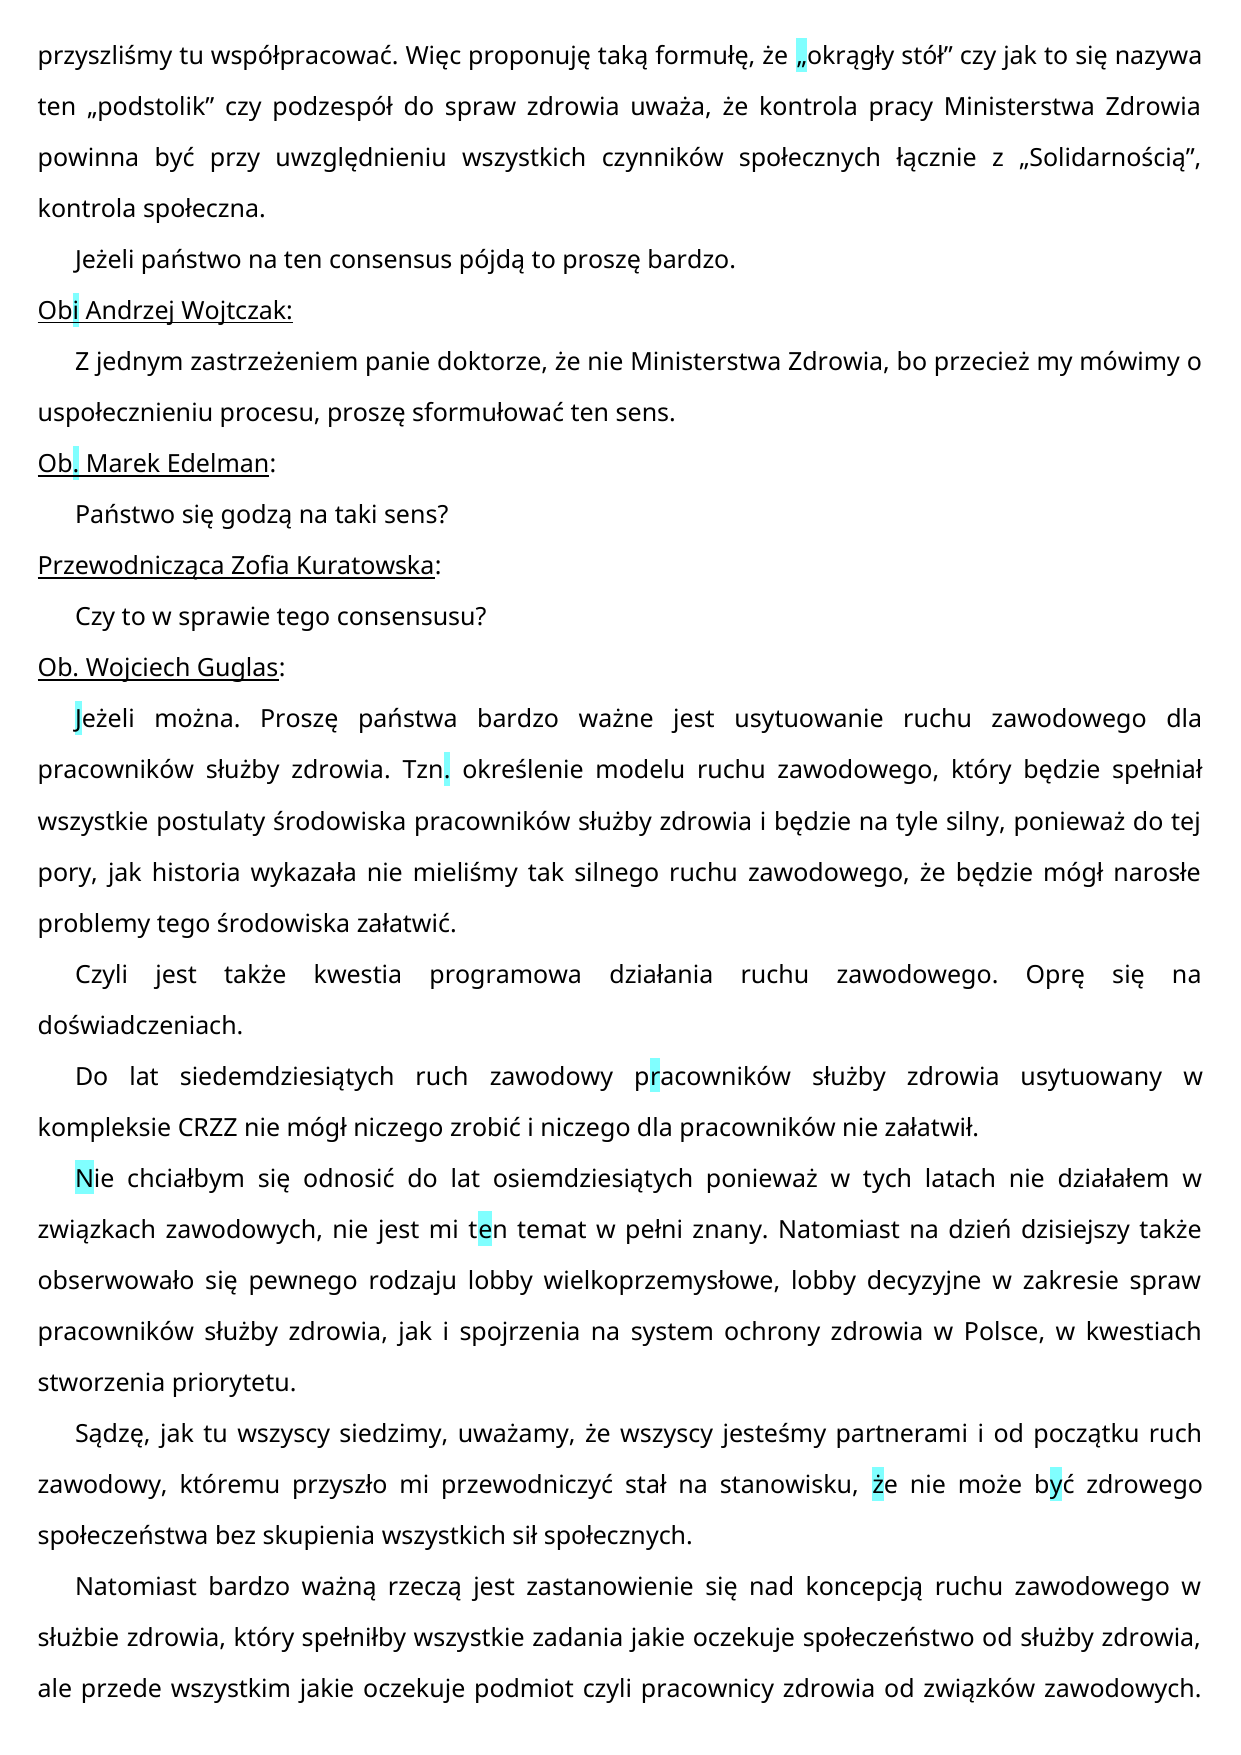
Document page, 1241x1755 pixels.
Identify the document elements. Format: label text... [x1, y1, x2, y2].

text Z jednym zastrzeżeniem panie doktorze, że nie Ministerstwa Zdrowia, bo przecież my mówimy o uspołecznieniu procesu, proszę sformułować ten sens. [37, 344, 1203, 429]
text Jeżeli państwo na ten consensus pójdą to proszę bardzo. [37, 242, 1203, 276]
text Nie chciałbym się odnosić do lat osiemdziesiątych ponieważ w tych latach nie działałem w związkach zawodowych, nie jest mi ten temat w pełni znany. Natomiast na dzień dzisiejszy także obserwowało się pewnego rodzaju lobby wielkoprzemysłowe, lobby decyzyjne w zakresie spraw pracowników służby zdrowia, jak i spojrzenia na system ochrony zdrowia w Polsce, w kwestiach stworzenia priorytetu. [37, 1160, 1203, 1399]
text Do lat siedemdziesiątych ruch zawodowy pracowników służby zdrowia usytuowany w kompleksie CRZZ nie mógł niczego zrobić i niczego dla pracowników nie załatwił. [37, 1058, 1203, 1143]
text Przewodnicząca Zofia Kuratowska: [37, 548, 1203, 582]
text Jeżeli można. Proszę państwa bardzo ważne jest usytuowanie ruchu zawodowego dla pracowników służby zdrowia. Tzn. określenie modelu ruchu zawodowego, który będzie spełniał wszystkie postulaty środowiska pracowników służby zdrowia i będzie na tyle silny, ponieważ do tej pory, jak historia wykazała nie mieliśmy tak silnego ruchu zawodowego, że będzie mógł narosłe problemy tego środowiska załatwić. [37, 701, 1203, 939]
text Czyli jest także kwestia programowa działania ruchu zawodowego. Oprę się na doświadczeniach. [37, 956, 1203, 1041]
text Obi Andrzej Wojtczak: [37, 293, 1203, 327]
text Ob. Wojciech Guglas: [37, 650, 1203, 684]
text przyszliśmy tu współpracować. Więc proponuję taką formułę, że „okrągły stół” czy jak to się nazywa ten „podstolik” czy podzespół do spraw zdrowia uważa, że kontrola pracy Ministerstwa Zdrowia powinna być przy uwzględnieniu wszystkich czynników społecznych łącznie z „Solidarnością”, kontrola społeczna. [37, 37, 1203, 225]
text Czy to w sprawie tego consensusu? [37, 599, 1203, 633]
text Natomiast bardzo ważną rzeczą jest zastanowienie się nad koncepcją ruchu zawodowego w służbie zdrowia, który spełniłby wszystkie zadania jakie oczekuje społeczeństwo od służby zdrowia, ale przede wszystkim jakie oczekuje podmiot czyli pracownicy zdrowia od związków zawodowych. [37, 1569, 1203, 1705]
text Państwo się godzą na taki sens? [37, 497, 1203, 531]
text Ob. Marek Edelman: [37, 446, 1203, 480]
text Sądzę, jak tu wszyscy siedzimy, uważamy, że wszyscy jesteśmy partnerami i od początku ruch zawodowy, któremu przyszło mi przewodniczyć stał na stanowisku, że nie może być zdrowego społeczeństwa bez skupienia wszystkich sił społecznych. [37, 1416, 1203, 1552]
